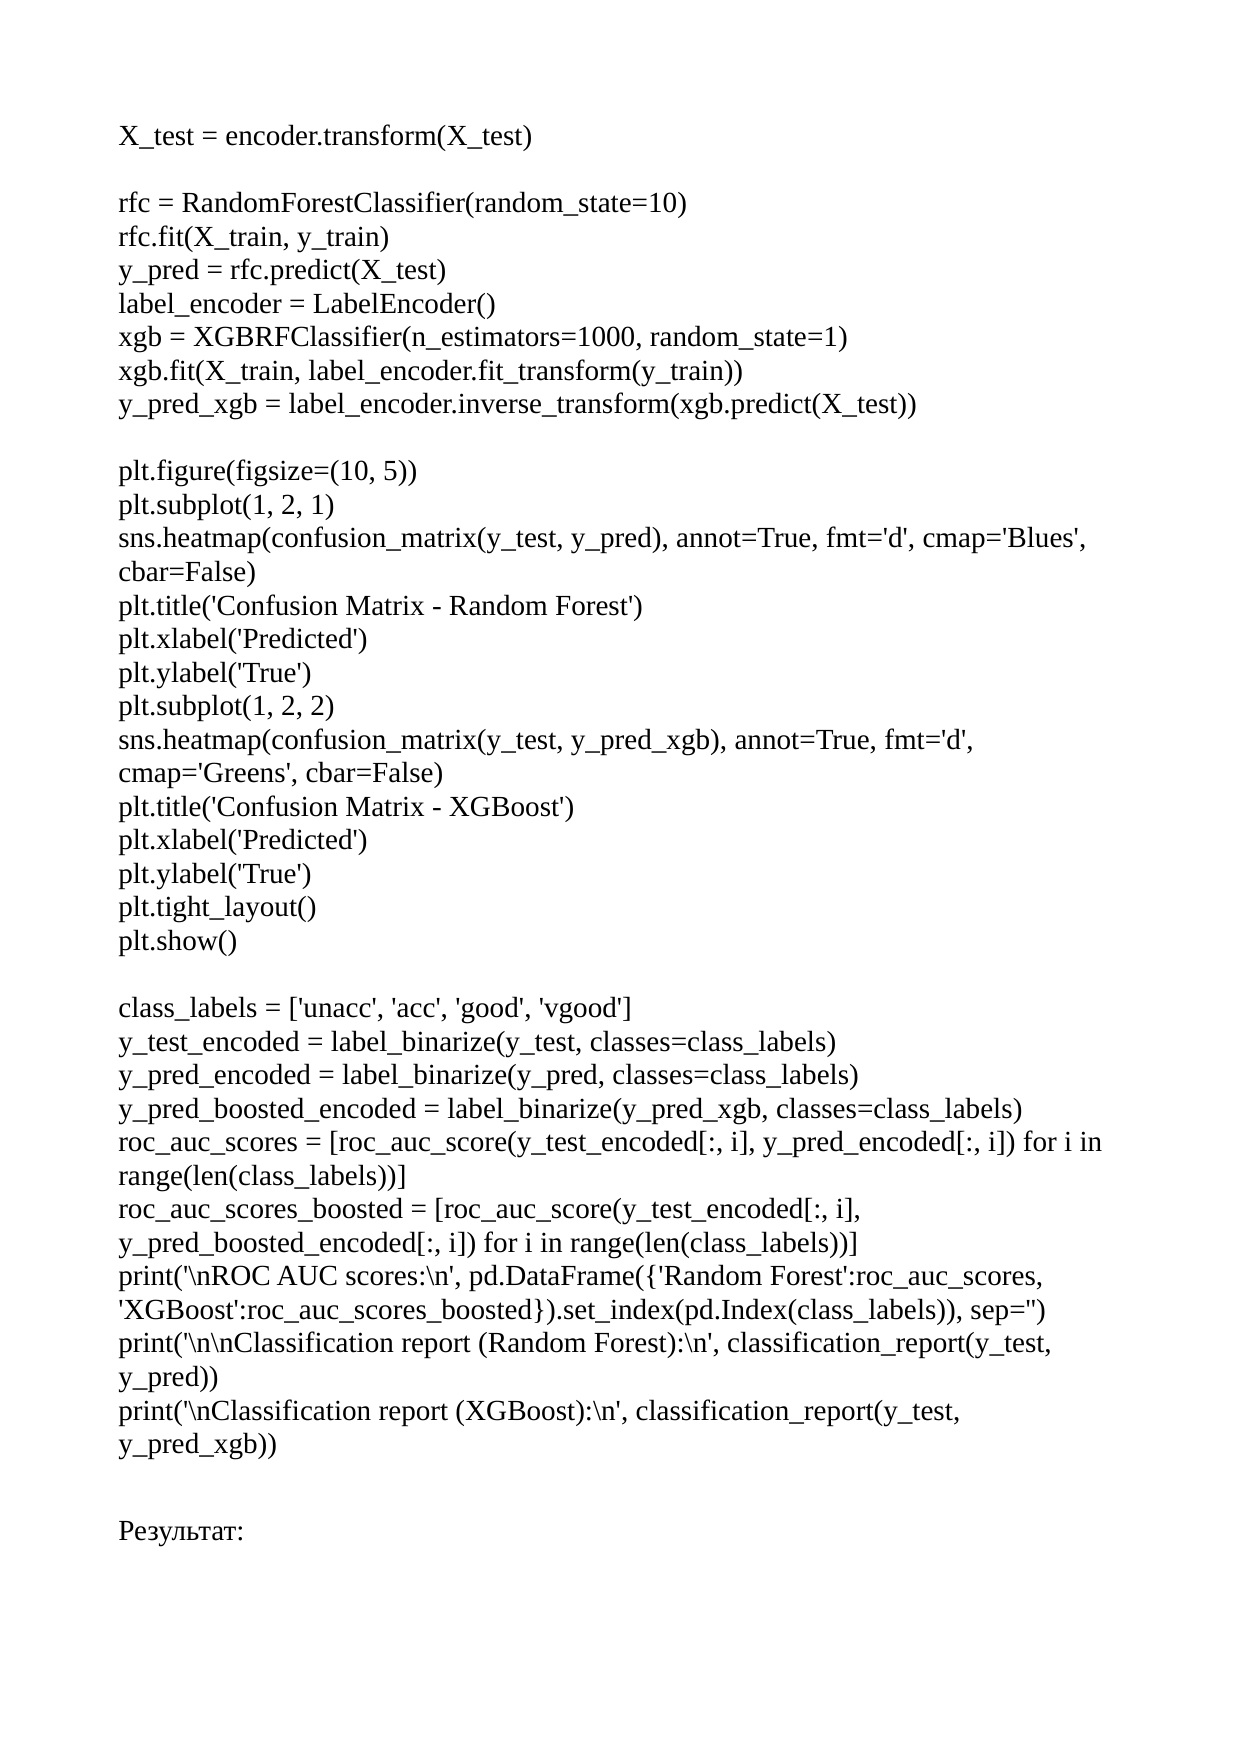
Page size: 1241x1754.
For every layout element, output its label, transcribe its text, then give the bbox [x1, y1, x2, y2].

text print('\n\nClassification report (Random Forest):\n', classification_report(y_test, y_pred)) [118, 1326, 1122, 1393]
text xgb = XGBRFClassifier(n_estimators=1000, random_state=1) [118, 319, 1122, 353]
text y_test_encoded = label_binarize(y_test, classes=class_labels) [118, 1024, 1122, 1057]
text X_test = encoder.transform(X_test) [118, 118, 1122, 152]
text Результат: [118, 1513, 1122, 1546]
text sns.heatmap(confusion_matrix(y_test, y_pred), annot=True, fmt='d', cmap='Blues', cbar=False) [118, 521, 1122, 588]
text plt.show() [118, 923, 1122, 957]
text print('\nROC AUC scores:\n', pd.DataFrame({'Random Forest':roc_auc_scores, 'XGBoost':roc_auc_scores_boosted}).set_index(pd.Index(class_labels)), sep='') [118, 1258, 1122, 1326]
text plt.tight_layout() [118, 889, 1122, 923]
text y_pred_xgb = label_encoder.inverse_transform(xgb.predict(X_test)) [118, 386, 1122, 420]
text y_pred_encoded = label_binarize(y_pred, classes=class_labels) [118, 1057, 1122, 1091]
text rfc = RandomForestClassifier(random_state=10) [118, 185, 1122, 219]
text class_labels = ['unacc', 'acc', 'good', 'vgood'] [118, 990, 1122, 1024]
text plt.ylabel('True') [118, 655, 1122, 688]
text plt.subplot(1, 2, 1) [118, 487, 1122, 521]
text plt.ylabel('True') [118, 856, 1122, 889]
text plt.title('Confusion Matrix - XGBoost') [118, 789, 1122, 822]
text label_encoder = LabelEncoder() [118, 286, 1122, 319]
text sns.heatmap(confusion_matrix(y_test, y_pred_xgb), annot=True, fmt='d', cmap='Greens', cbar=False) [118, 722, 1122, 789]
text plt.figure(figsize=(10, 5)) [118, 453, 1122, 487]
text print('\nClassification report (XGBoost):\n', classification_report(y_test, y_pred_xgb)) [118, 1393, 1122, 1460]
text y_pred_boosted_encoded = label_binarize(y_pred_xgb, classes=class_labels) [118, 1091, 1122, 1124]
text plt.xlabel('Predicted') [118, 621, 1122, 655]
text xgb.fit(X_train, label_encoder.fit_transform(y_train)) [118, 353, 1122, 386]
text rfc.fit(X_train, y_train) [118, 219, 1122, 252]
text plt.xlabel('Predicted') [118, 822, 1122, 856]
text plt.title('Confusion Matrix - Random Forest') [118, 588, 1122, 621]
text y_pred = rfc.predict(X_test) [118, 252, 1122, 286]
text roc_auc_scores_boosted = [roc_auc_score(y_test_encoded[:, i], y_pred_boosted_encoded[:, i]) for i in range(len(class_labels))] [118, 1191, 1122, 1258]
text roc_auc_scores = [roc_auc_score(y_test_encoded[:, i], y_pred_encoded[:, i]) for i in range(len(class_labels))] [118, 1124, 1122, 1191]
text plt.subplot(1, 2, 2) [118, 688, 1122, 722]
